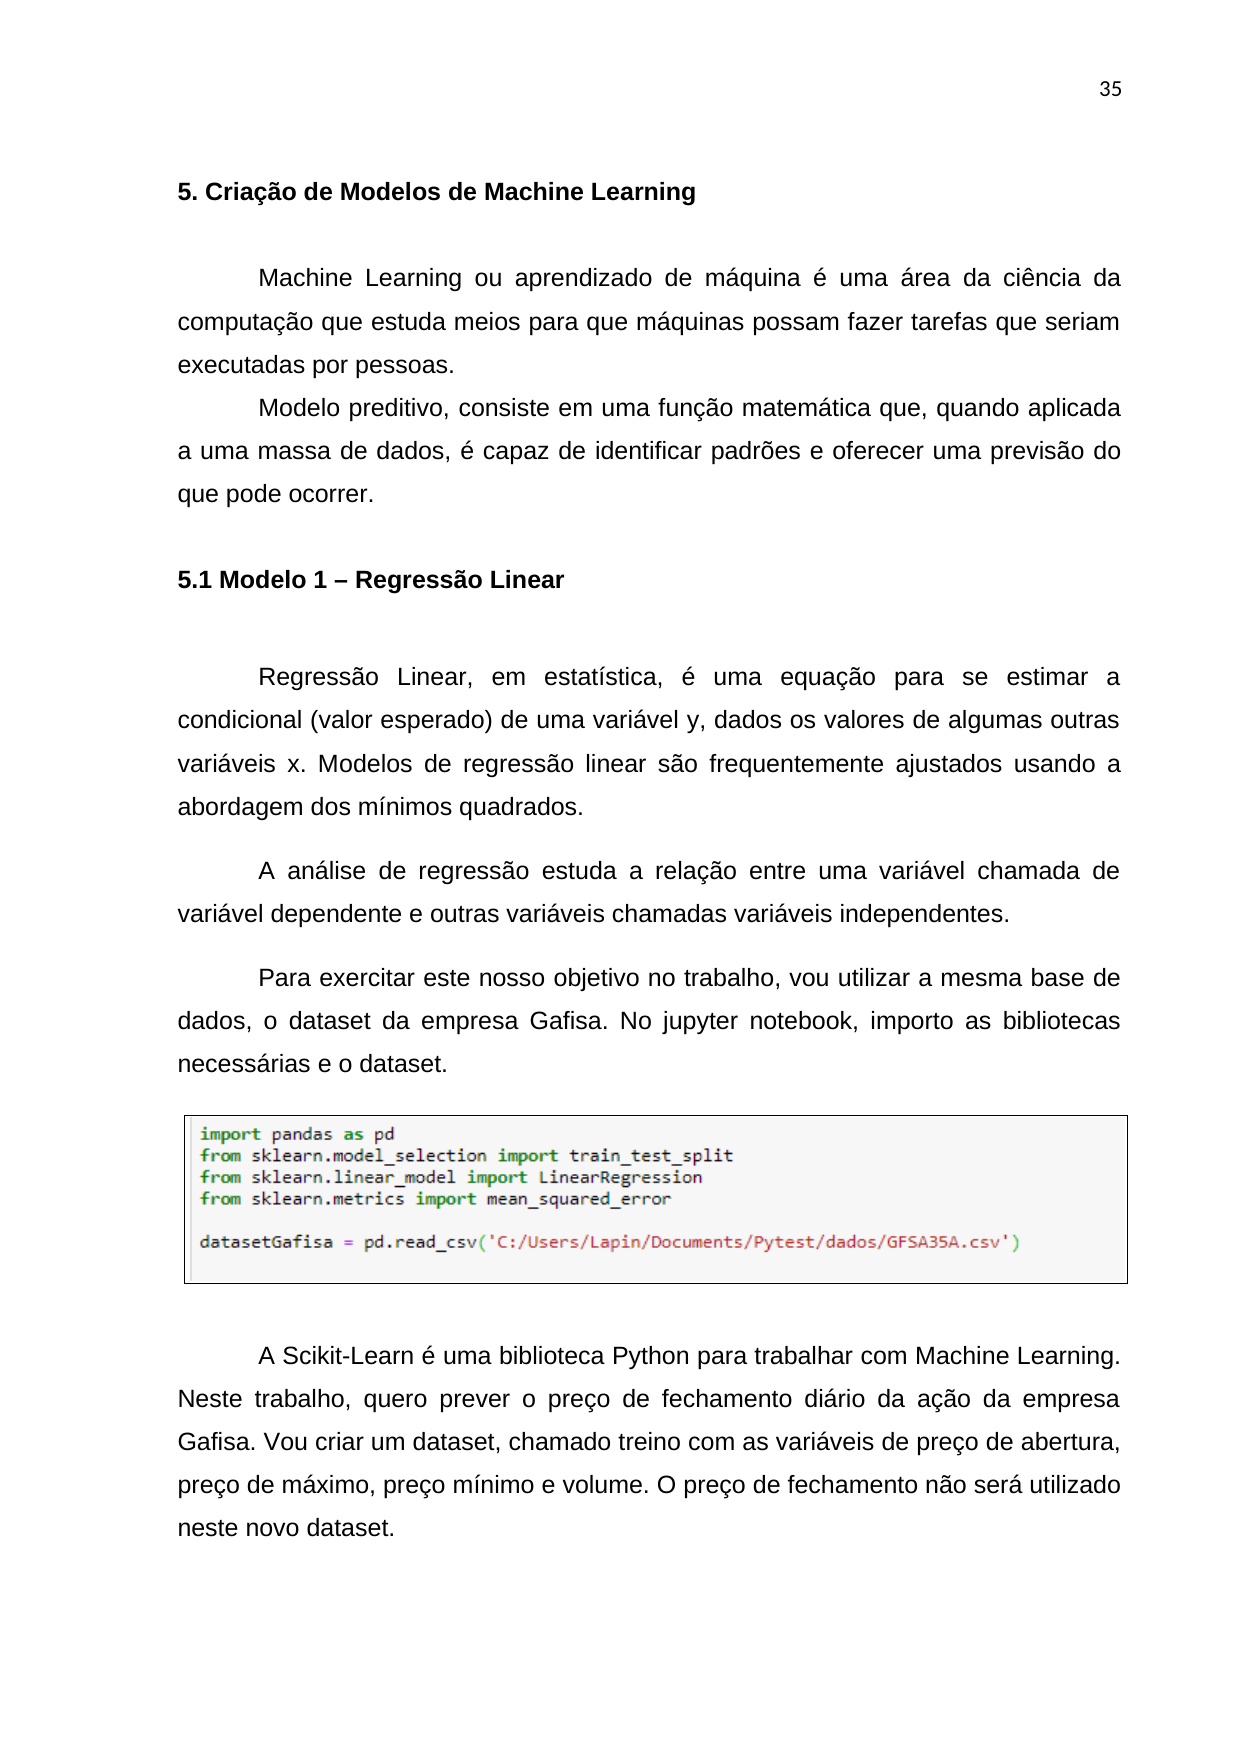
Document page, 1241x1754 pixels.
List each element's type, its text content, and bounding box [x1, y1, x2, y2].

subtitle 5.1 Modelo 1 – Regressão Linear [177, 565, 1122, 594]
text Regressão Linear, em estatística, é uma equação para se estimar a condicional (valor esperado) de uma variável y, dados os valores de algumas outras variáveis x. Modelos de regressão linear são frequentemente ajustados usando a abordagem dos mínimos quadrados. [177, 662, 1122, 820]
text Modelo preditivo, consiste em uma função matemática que, quando aplicada a uma massa de dados, é capaz de identificar padrões e oferecer uma previsão do que pode ocorrer. [177, 393, 1122, 508]
text Para exercitar este nosso objetivo no trabalho, vou utilizar a mesma base de dados, o dataset da empresa Gafisa. No jupyter notebook, importo as bibliotecas necessárias e o dataset. [177, 963, 1122, 1078]
subtitle 5. Criação de Modelos de Machine Learning [177, 177, 1122, 206]
text A Scikit-Learn é uma biblioteca Python para trabalhar com Machine Learning. Neste trabalho, quero prever o preço de fechamento diário da ação da empresa Gafisa. Vou criar um dataset, chamado treino com as variáveis de preço de abertura, preço de máximo, preço mínimo e volume. O preço de fechamento não será utilizado neste novo dataset. [177, 1341, 1122, 1542]
picture [187, 1117, 1124, 1281]
text A análise de regressão estuda a relação entre uma variável chamada de variável dependente e outras variáveis chamadas variáveis independentes. [177, 856, 1122, 927]
text Machine Learning ou aprendizado de máquina é uma área da ciência da computação que estuda meios para que máquinas possam fazer tarefas que seriam executadas por pessoas. [177, 263, 1122, 378]
